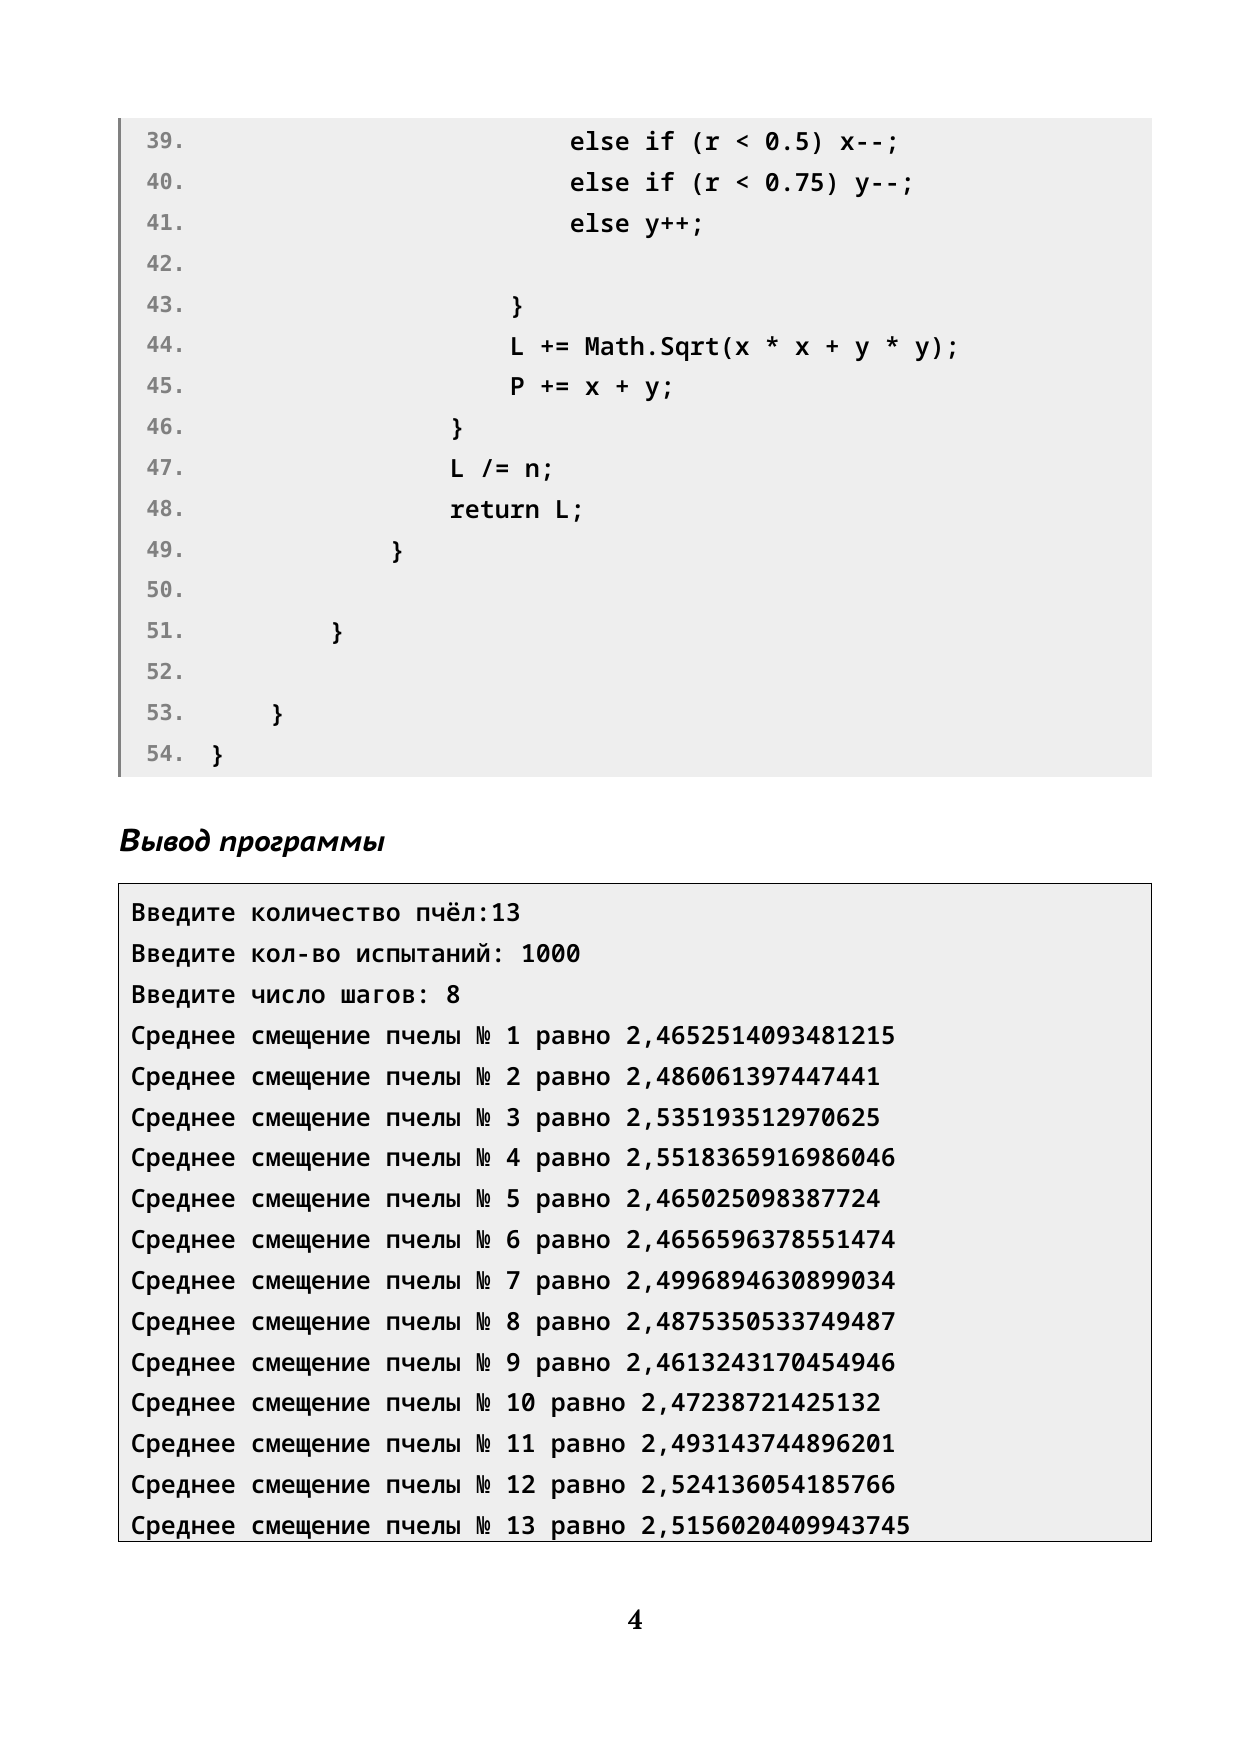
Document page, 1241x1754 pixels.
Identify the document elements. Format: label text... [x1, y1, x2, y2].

list L += Math.Sqrt(x * x + y * y); [121, 322, 1152, 362]
list } [121, 690, 1152, 730]
list } [121, 731, 1152, 777]
list P += x + y; [121, 363, 1152, 403]
list } [121, 281, 1152, 321]
text Среднее смещение пчелы № 11 равно 2,493143744896201 [119, 1413, 1151, 1454]
text Среднее смещение пчелы № 8 равно 2,4875350533749487 [119, 1291, 1151, 1332]
list else y++; [121, 200, 1152, 240]
list else if (r < 0.75) y--; [121, 159, 1152, 199]
text Среднее смещение пчелы № 10 равно 2,47238721425132 [119, 1373, 1151, 1413]
list L /= n; [121, 445, 1152, 485]
text Среднее смещение пчелы № 12 равно 2,524136054185766 [119, 1454, 1151, 1495]
text Введите кол-во испытаний: 1000 [119, 923, 1151, 964]
list } [121, 608, 1152, 648]
text Среднее смещение пчелы № 4 равно 2,5518365916986046 [119, 1128, 1151, 1168]
text Среднее смещение пчелы № 7 равно 2,4996894630899034 [119, 1250, 1151, 1291]
subtitle Вывод программы [118, 820, 1152, 858]
text Среднее смещение пчелы № 9 равно 2,4613243170454946 [119, 1332, 1151, 1373]
text Введите число шагов: 8 [119, 964, 1151, 1005]
text Среднее смещение пчелы № 5 равно 2,465025098387724 [119, 1168, 1151, 1209]
text Введите количество пчёл:13 [119, 884, 1151, 923]
list } [121, 404, 1152, 444]
text Среднее смещение пчелы № 3 равно 2,535193512970625 [119, 1087, 1151, 1128]
text Среднее смещение пчелы № 6 равно 2,4656596378551474 [119, 1209, 1151, 1250]
text Среднее смещение пчелы № 1 равно 2,4652514093481215 [119, 1005, 1151, 1046]
list return L; [121, 486, 1152, 526]
text Среднее смещение пчелы № 13 равно 2,5156020409943745 [119, 1495, 1151, 1541]
text Среднее смещение пчелы № 2 равно 2,486061397447441 [119, 1046, 1151, 1087]
list else if (r < 0.5) x--; [121, 118, 1152, 158]
list } [121, 526, 1152, 566]
